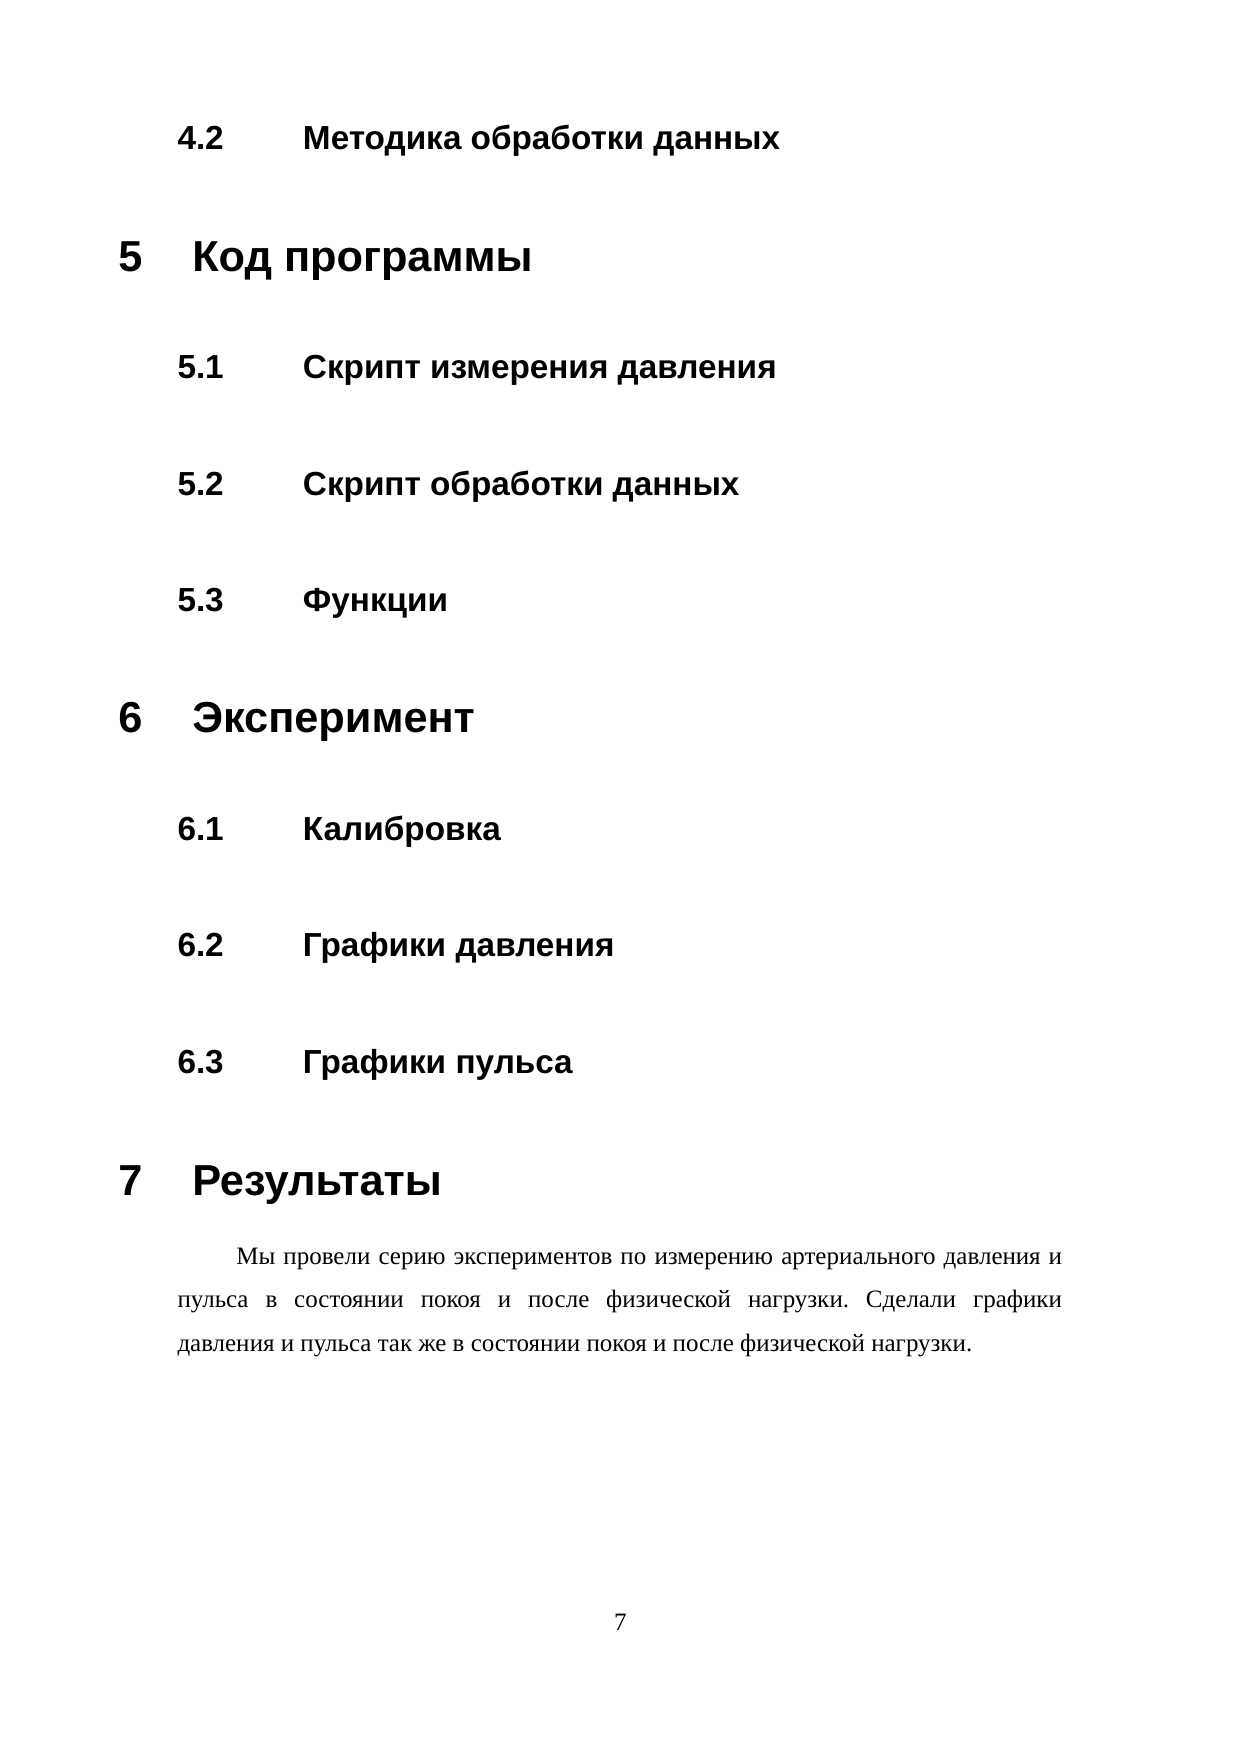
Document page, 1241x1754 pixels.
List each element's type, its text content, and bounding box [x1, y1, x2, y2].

subtitle Скрипт измерения давления [118, 347, 1122, 385]
subtitle Методика обработки данных [118, 118, 1122, 157]
text Мы провели серию экспериментов по измерению артериального давления и пульса в состоянии покоя и после физической нагрузки. Сделали графики давления и пульса так же в состоянии покоя и после физической нагрузки. [177, 1241, 1063, 1356]
subtitle Результаты [118, 1154, 1122, 1204]
subtitle Скрипт обработки данных [118, 463, 1122, 502]
subtitle Графики пульса [118, 1042, 1122, 1081]
subtitle Эксперимент [118, 692, 1122, 742]
subtitle Код программы [118, 230, 1122, 280]
subtitle Функции [118, 580, 1122, 618]
subtitle Калибровка [118, 809, 1122, 847]
subtitle Графики давления [118, 926, 1122, 964]
